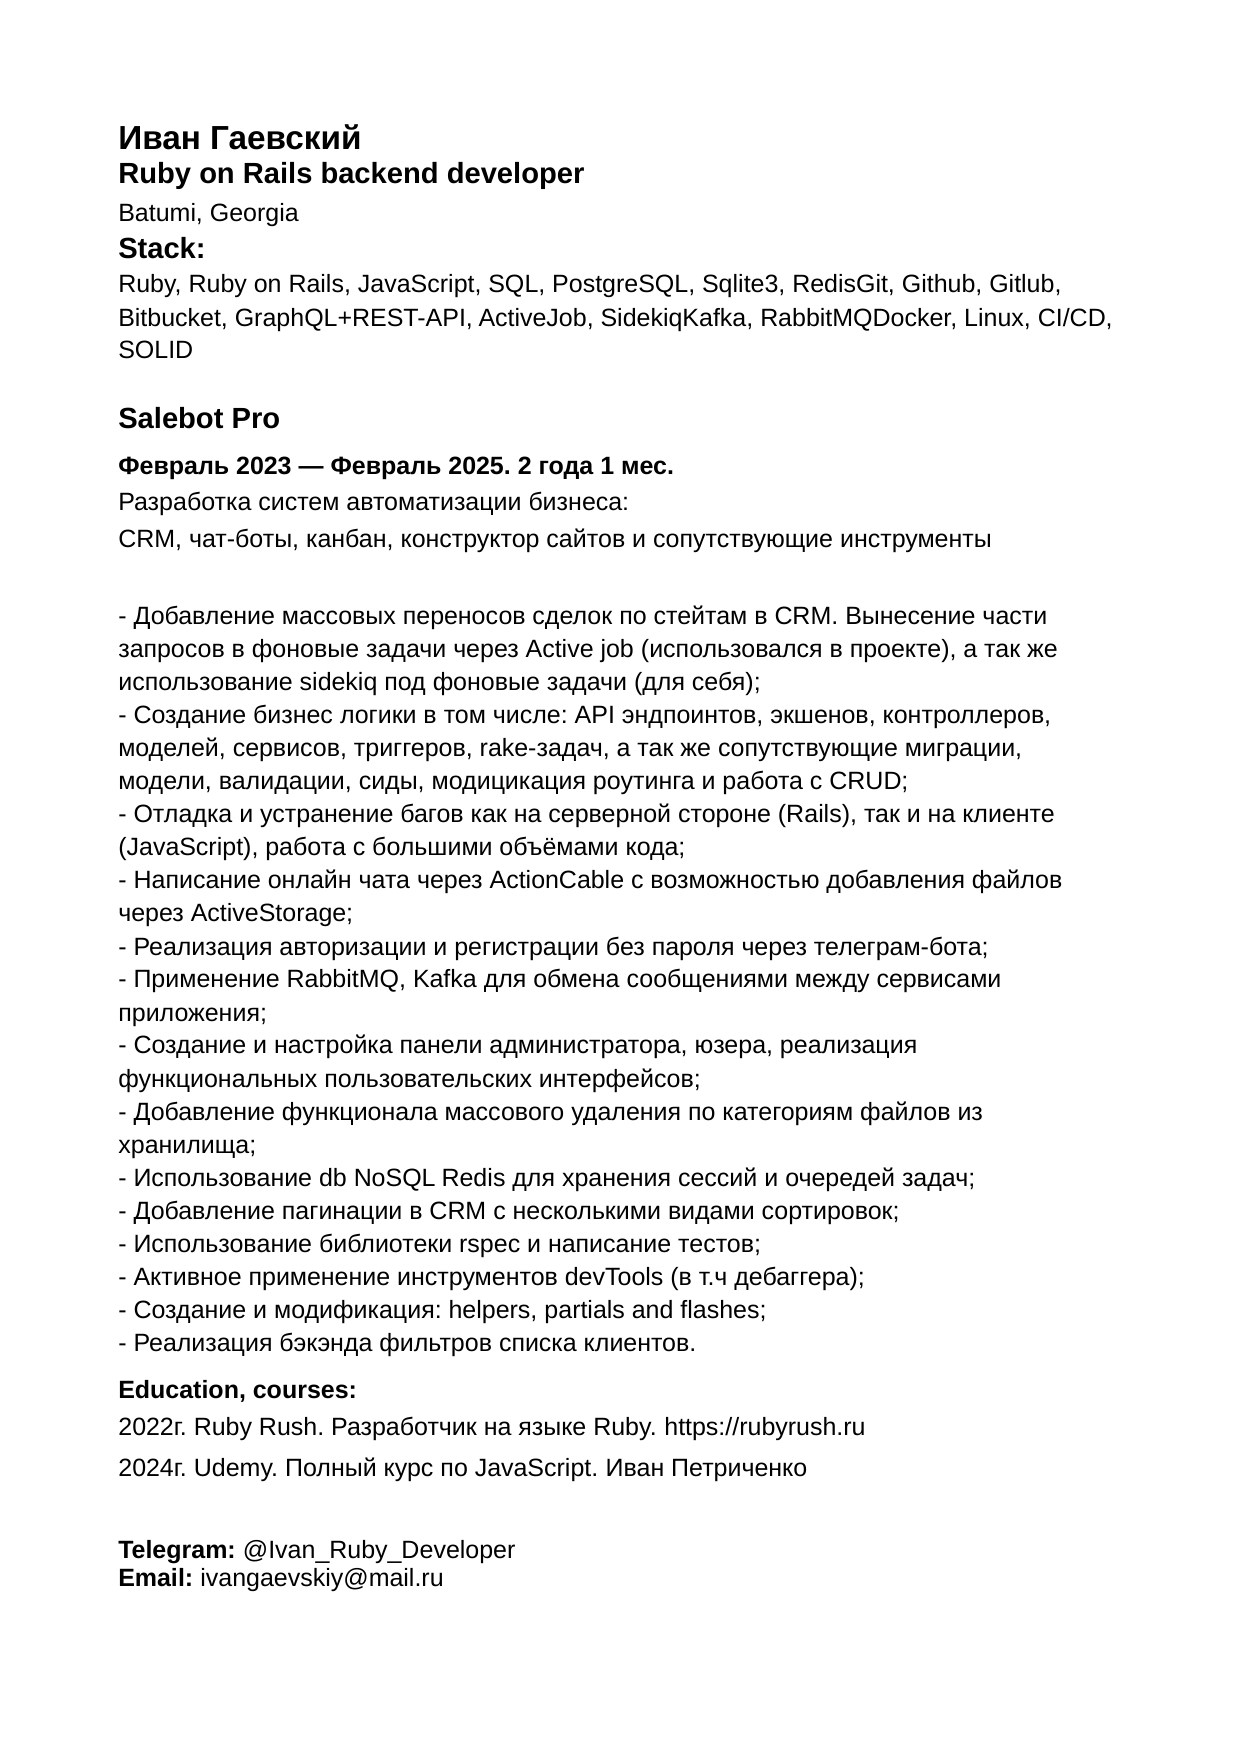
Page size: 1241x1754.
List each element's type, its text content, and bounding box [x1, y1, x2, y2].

subtitle Февраль 2023 — Февраль 2025. 2 года 1 мес. [118, 451, 1122, 479]
subtitle CRM, чат-боты, канбан, конструктор сайтов и сопутствующие инструменты [118, 524, 1122, 553]
text Batumi, Georgia [118, 198, 1122, 227]
text Ruby, Ruby on Rails, JavaScript, SQL, PostgreSQL, Sqlite3, RedisGit, Github, Gitlub, Bitbucket, GraphQL+REST-API, ActiveJob, SidekiqKafka, RabbitMQDocker, Linux, CI/CD, SOLID [118, 269, 1122, 364]
subtitle Ruby on Rails backend developer [118, 157, 1122, 190]
subtitle Разработка систем автоматизации бизнеса: [118, 487, 1122, 516]
subtitle Telegram: @Ivan_Ruby_Developer [118, 1534, 1122, 1563]
text 2022г. Ruby Rush. Разработчик на языке Ruby. https://rubyrush.ru [118, 1412, 1122, 1441]
subtitle Email: ivangaevskiy@mail.ru [118, 1563, 1122, 1592]
subtitle Education, courses: [118, 1376, 1122, 1404]
subtitle Salebot Pro [118, 402, 1122, 435]
text Stack: [118, 231, 1122, 264]
text 2024г. Udemy. Полный курс по JavaScript. Иван Петриченко [118, 1453, 1122, 1482]
subtitle Иван Гаевский [118, 118, 1122, 157]
text - Добавление массовых переносов сделок по стейтам в CRM. Вынесение части запросов в фоновые задачи через Active job (использовался в проекте), а так же использование sidekiq под фоновые задачи (для себя); - Создание бизнес логики в том числе: API эндпоинтов, экшенов, контроллеров, моделей, сервисов, триггеров, rake-задач, а так же сопутствующие миграции, модели, валидации, сиды, модицикация роутинга и работа с CRUD; - Отладка и устранение багов как на серверной стороне (Rails), так и на клиенте (JavaScript), работа с большими объёмами кода; - Написание онлайн чата через ActionCable с возможностью добавления файлов через ActiveStorage; - Реализация авторизации и регистрации без пароля через телеграм-бота; - Применение RabbitMQ, Kafka для обмена сообщениями между сервисами приложения; - Создание и настройка панели администратора, юзера, реализация функциональных пользовательских интерфейсов; - Добавление функционала массового удаления по категориям файлов из хранилища; - Использование db NoSQL Redis для хранения сессий и очередей задач; - Добавление пагинации в CRM с несколькими видами сортировок; - Использование библиотеки rspec и написание тестов; - Активное применение инструментов devTools (в т.ч дебаггера); - Создание и модификация: helpers, partials and flashes; - Реализация бэкэнда фильтров списка клиентов. [118, 601, 1122, 1356]
